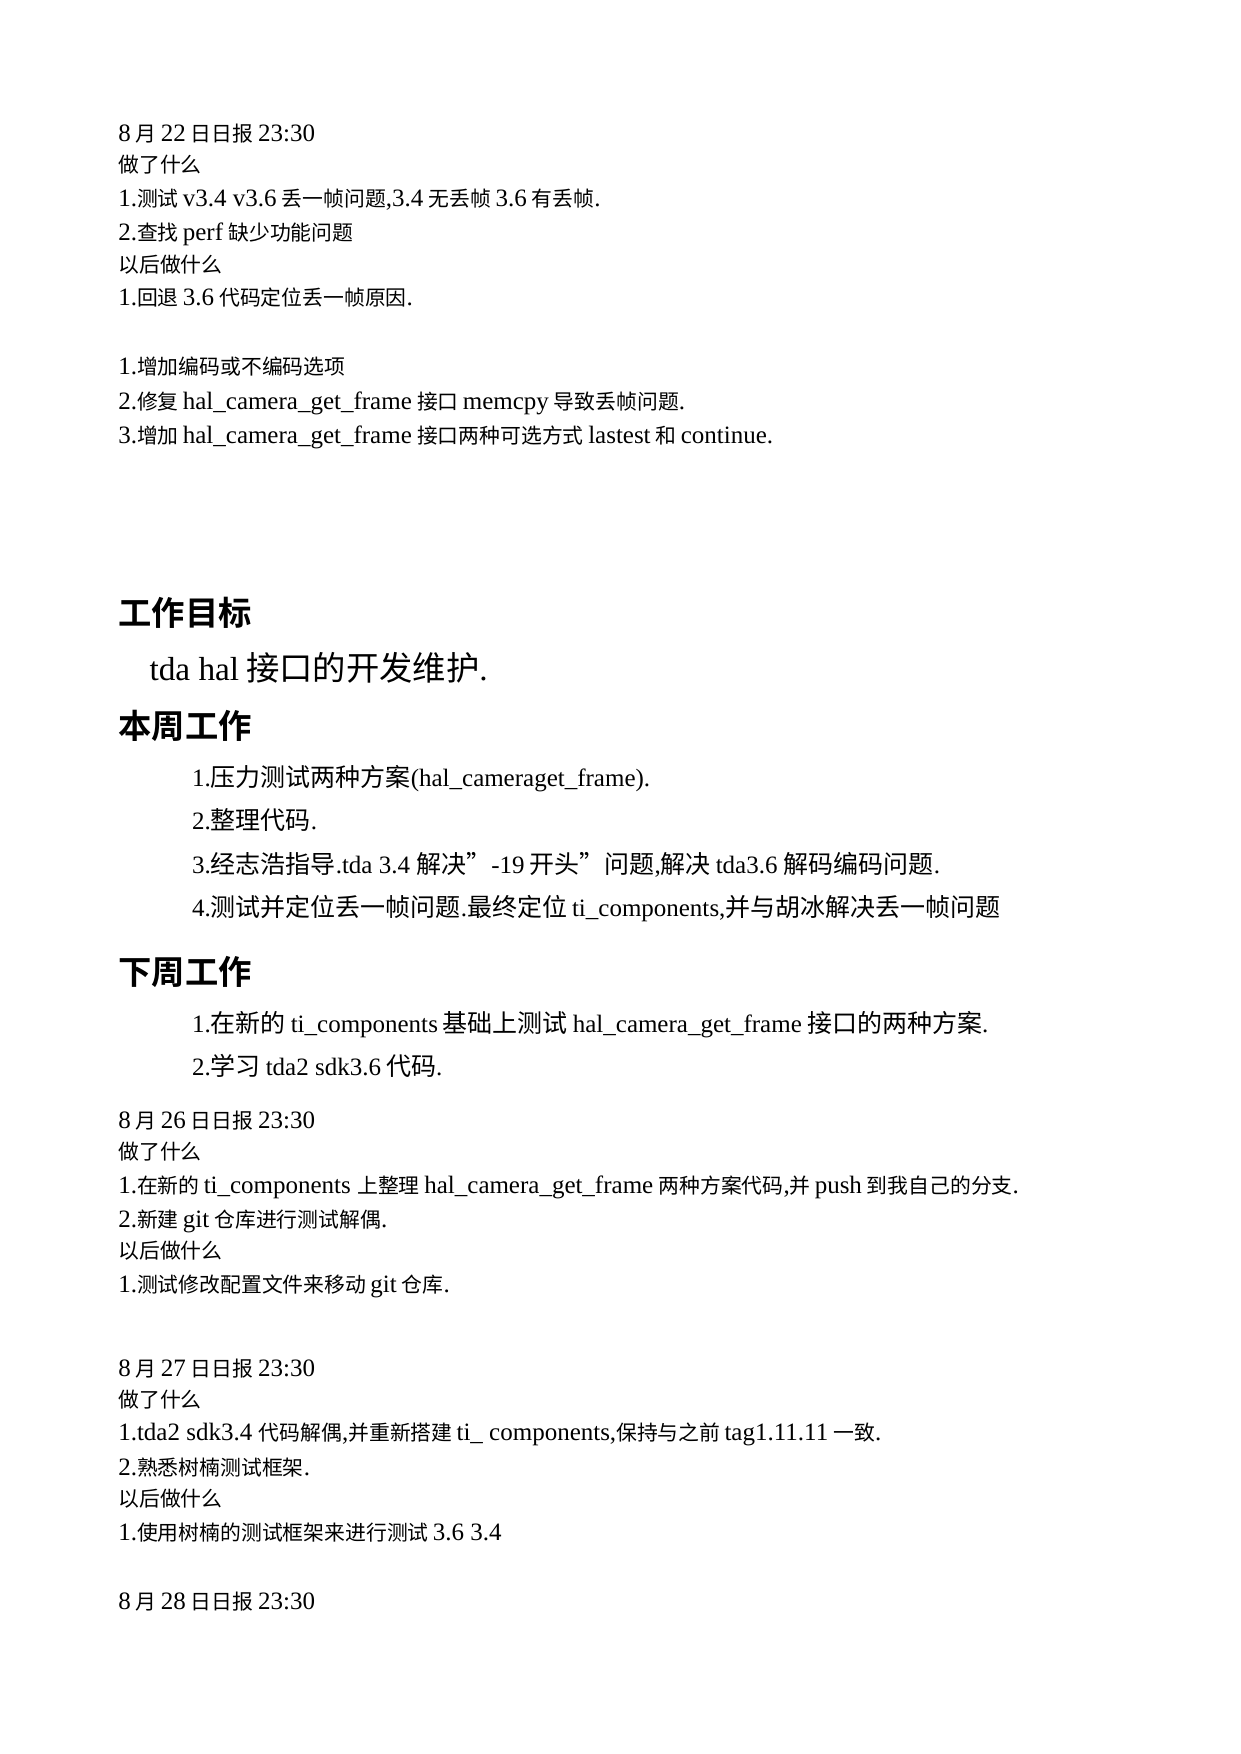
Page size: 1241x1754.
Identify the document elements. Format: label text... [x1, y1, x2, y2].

list 经志浩指导.tda 3.4 解决”-19开头”问题,解决tda3.6 解码编码问题. [118, 844, 1122, 880]
text 以后做什么 [118, 252, 1122, 277]
text 8月28日日报 23:30 [118, 1586, 1122, 1614]
text 2.新建git仓库进行测试解偶. [118, 1204, 1122, 1233]
text 下周工作 [118, 946, 1122, 994]
list 测试并定位丢一帧问题.最终定位ti_components,并与胡冰解决丢一帧问题 [118, 887, 1122, 924]
text 2.熟悉树楠测试框架. [118, 1452, 1122, 1481]
text 2.查找perf缺少功能问题 [118, 217, 1122, 246]
text 3.增加hal_camera_get_frame接口两种可选方式 lastest和continue. [118, 420, 1122, 449]
text 1.在新的ti_components 上整理 hal_camera_get_frame两种方案代码,并push到我自己的分支. [118, 1170, 1122, 1198]
text 工作目标 [118, 593, 1122, 633]
text 做了什么 [118, 153, 1122, 178]
text 8月26日日报 23:30 [118, 1105, 1122, 1133]
list 学习tda2 sdk3.6代码. [118, 1047, 1122, 1083]
text 1.回退3.6代码定位丢一帧原因. [118, 282, 1122, 311]
text 以后做什么 [118, 1486, 1122, 1512]
text 做了什么 [118, 1387, 1122, 1412]
list 压力测试两种方案(hal_cameraget_frame). [118, 757, 1122, 793]
text 1.测试修改配置文件来移动git仓库. [118, 1269, 1122, 1298]
text 2.修复hal_camera_get_frame接口memcpy导致丢帧问题. [118, 386, 1122, 414]
text 本周工作 [118, 699, 1122, 748]
text 以后做什么 [118, 1239, 1122, 1264]
text 8月27日日报 23:30 [118, 1353, 1122, 1381]
text 8月22日日报 23:30 [118, 118, 1122, 147]
text 1.tda2 sdk3.4 代码解偶,并重新搭建ti_ components,保持与之前tag1.11.11一致. [118, 1417, 1122, 1446]
text 1.增加编码或不编码选项 [118, 351, 1122, 380]
text 1.使用树楠的测试框架来进行测试3.6 3.4 [118, 1517, 1122, 1546]
text 做了什么 [118, 1139, 1122, 1165]
text 1.测试v3.4 v3.6丢一帧问题,3.4无丢帧 3.6有丢帧. [118, 183, 1122, 212]
text tda hal接口的开发维护. [118, 642, 1122, 690]
list 在新的ti_components基础上测试hal_camera_get_frame接口的两种方案. [118, 1003, 1122, 1039]
list 整理代码. [118, 801, 1122, 837]
